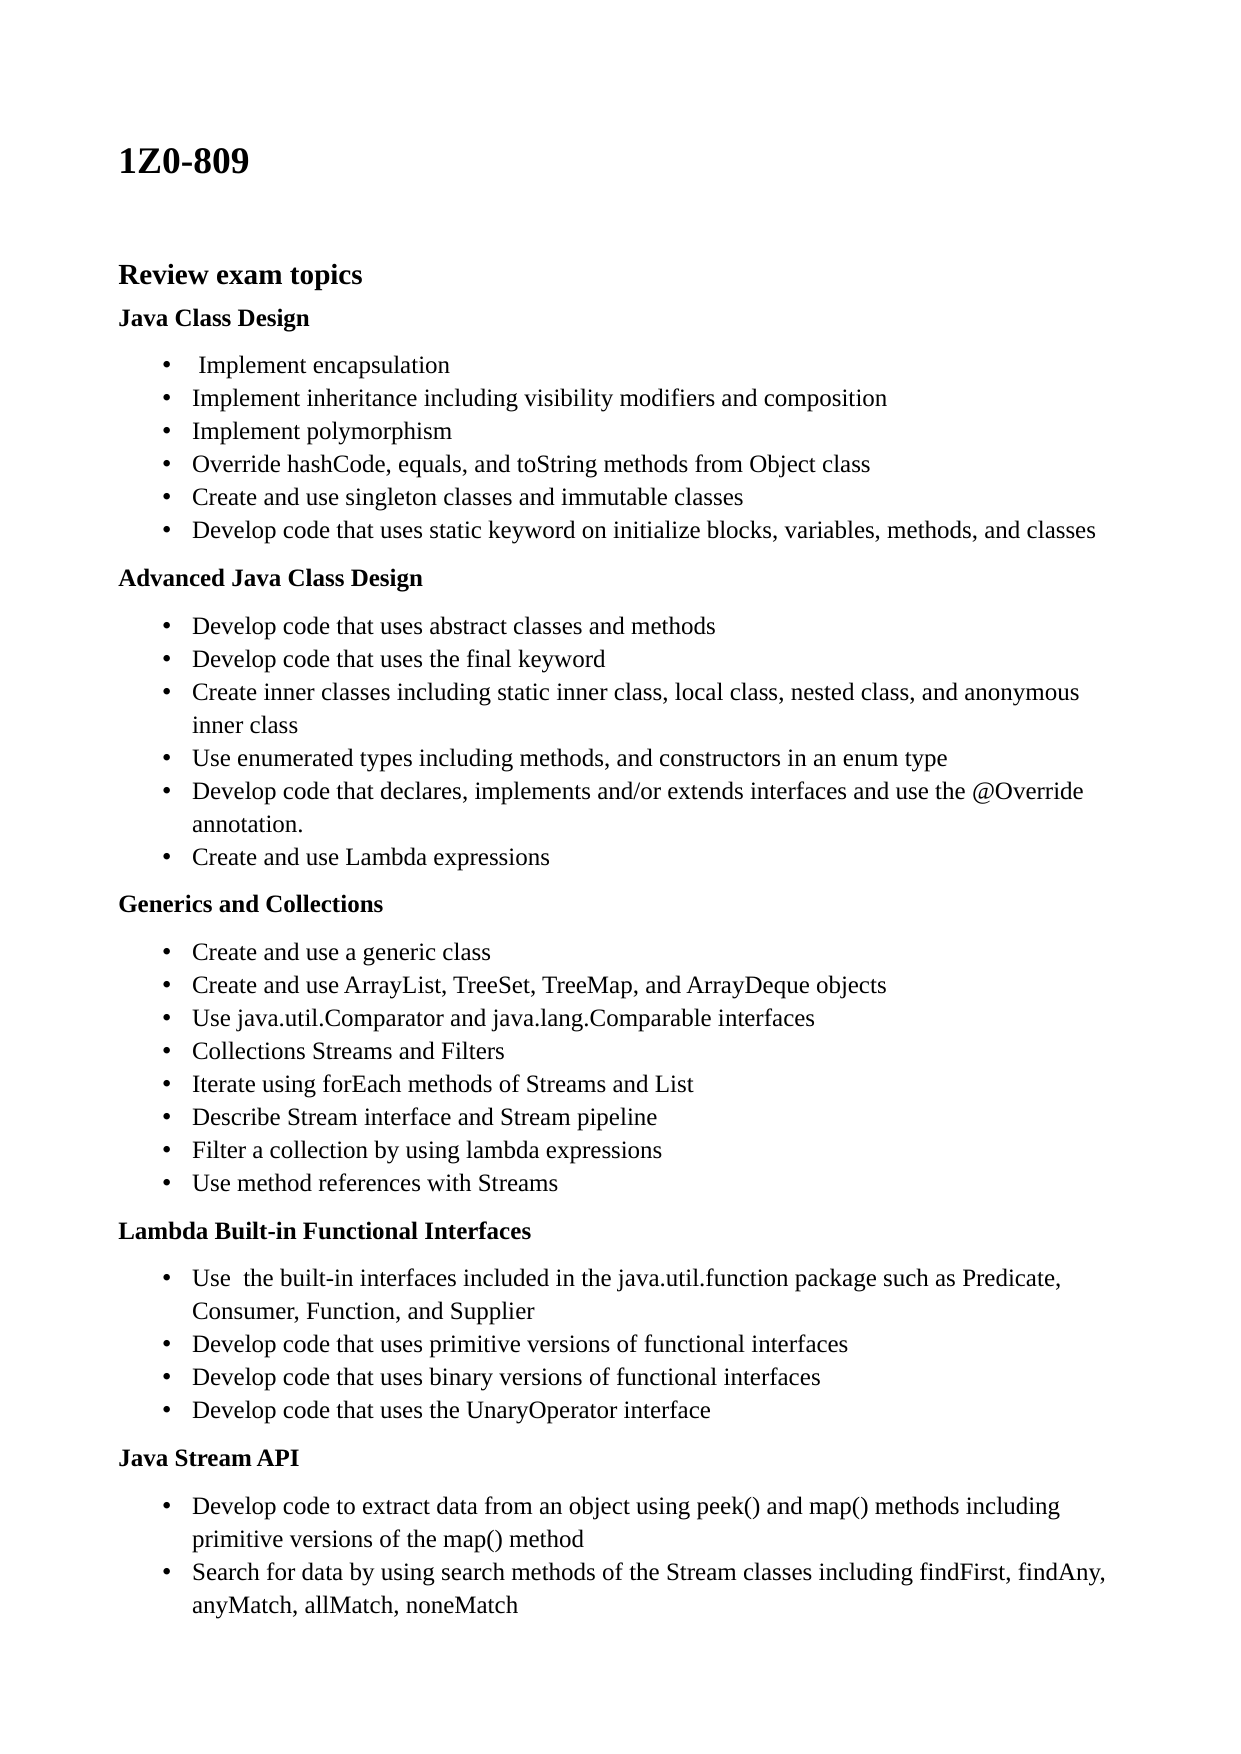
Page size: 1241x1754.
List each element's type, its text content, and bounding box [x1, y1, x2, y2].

list Iterate using forEach methods of Streams and List [162, 1069, 1122, 1098]
list Develop code that uses binary versions of functional interfaces [162, 1362, 1122, 1391]
list Develop code that uses the final keyword [162, 644, 1122, 672]
list Use method references with Streams [162, 1168, 1122, 1197]
subtitle Review exam topics [118, 257, 1122, 290]
text Advanced Java Class Design [118, 563, 1122, 592]
text Lambda Built-in Functional Interfaces [118, 1216, 1122, 1244]
list Search for data by using search methods of the Stream classes including findFirst, findAny, anyMatch, allMatch, noneMatch [162, 1557, 1122, 1618]
list Override hashCode, equals, and toString methods from Object class [162, 449, 1122, 478]
list Develop code that uses abstract classes and methods [162, 611, 1122, 639]
list Create and use Lambda expressions [162, 842, 1122, 871]
list Collections Streams and Filters [162, 1036, 1122, 1065]
text Java Stream API [118, 1443, 1122, 1472]
list Develop code that declares, implements and/or extends interfaces and use the @Override annotation. [162, 776, 1122, 838]
list Implement encapsulation [162, 350, 1122, 379]
list Develop code that uses static keyword on initialize blocks, variables, methods, and classes [162, 516, 1122, 544]
list Develop code that uses primitive versions of functional interfaces [162, 1329, 1122, 1358]
list Filter a collection by using lambda expressions [162, 1135, 1122, 1164]
list Create and use ArrayList, TreeSet, TreeMap, and ArrayDeque objects [162, 970, 1122, 999]
list Create inner classes including static inner class, local class, nested class, and anonymous inner class [162, 677, 1122, 738]
list Create and use singleton classes and immutable classes [162, 482, 1122, 511]
list Develop code to extract data from an object using peek() and map() methods including primitive versions of the map() method [162, 1491, 1122, 1552]
list Use enumerated types including methods, and constructors in an enum type [162, 743, 1122, 772]
list Use the built-in interfaces included in the java.util.function package such as Predicate, Consumer, Function, and Supplier [162, 1263, 1122, 1325]
subtitle 1Z0-809 [118, 139, 1122, 182]
list Describe Stream interface and Stream pipeline [162, 1102, 1122, 1131]
list Develop code that uses the UnaryOperator interface [162, 1396, 1122, 1424]
text Generics and Collections [118, 889, 1122, 918]
list Create and use a generic class [162, 937, 1122, 966]
list Implement polymorphism [162, 416, 1122, 445]
text Java Class Design [118, 303, 1122, 332]
list Use java.util.Comparator and java.lang.Comparable interfaces [162, 1003, 1122, 1032]
list Implement inheritance including visibility modifiers and composition [162, 383, 1122, 412]
